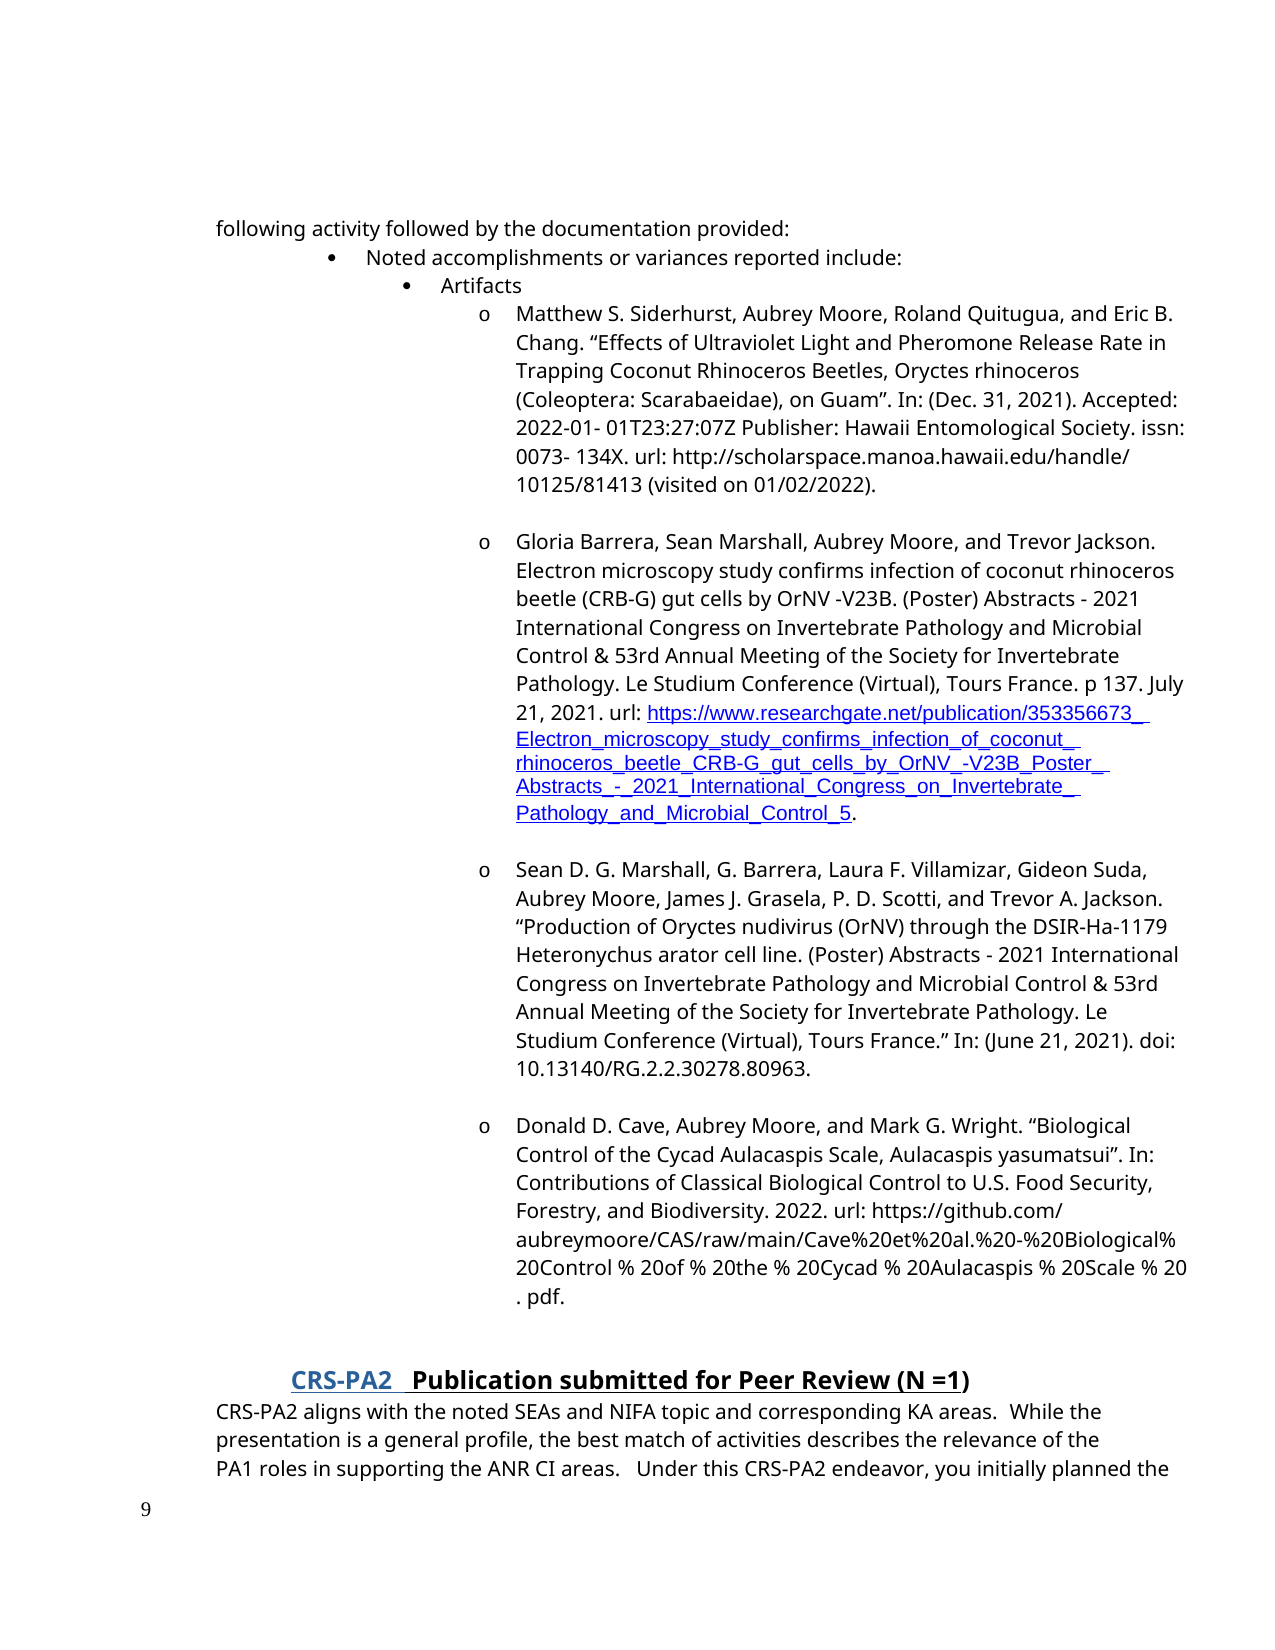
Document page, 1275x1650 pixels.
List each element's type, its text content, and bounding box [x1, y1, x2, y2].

list Sean D. G. Marshall, G. Barrera, Laura F. Villamizar, Gideon Suda, Aubrey Moore, James J. Grasela, P. D. Scotti, and Trevor A. Jackson. “Production of Oryctes nudivirus (OrNV) through the DSIR-Ha-1179 Heteronychus arator cell line. (Poster) Abstracts - 2021 International Congress on Invertebrate Pathology and Microbial Control & 53rd Annual Meeting of the Society for Invertebrate Pathology. Le Studium Conference (Virtual), Tours France.” In: (June 21, 2021). doi: 10.13140/RG.2.2.30278.80963. [478, 855, 1191, 1083]
list Noted accomplishments or variances reported include: [328, 243, 1191, 271]
subtitle CRS-PA2 Publication submitted for Peer Review (N =1) [291, 1363, 1191, 1397]
list Donald D. Cave, Aubrey Moore, and Mark G. Wright. “Biological Control of the Cycad Aulacaspis Scale, Aulacaspis yasumatsui”. In: Contributions of Classical Biological Control to U.S. Food Security, Forestry, and Biodiversity. 2022. url: https://github.com/ aubreymoore/CAS/raw/main/Cave%20et%20al.%20-%20Biological% 20Control % 20of % 20the % 20Cycad % 20Aulacaspis % 20Scale % 20 . pdf. [478, 1111, 1191, 1310]
list Gloria Barrera, Sean Marshall, Aubrey Moore, and Trevor Jackson. Electron microscopy study confirms infection of coconut rhinoceros beetle (CRB-G) gut cells by OrNV -V23B. (Poster) Abstracts - 2021 International Congress on Invertebrate Pathology and Microbial Control & 53rd Annual Meeting of the Society for Invertebrate Pathology. Le Studium Conference (Virtual), Tours France. p 137. July 21, 2021. url: https://www.researchgate.net/publication/353356673_ Electron_microscopy_study_confirms_infection_of_coconut_ rhinoceros_beetle_CRB-G_gut_cells_by_OrNV_-V23B_Poster_ Abstracts_-_2021_International_Congress_on_Invertebrate_ Pathology_and_Microbial_Control_5. [478, 527, 1191, 827]
text following activity followed by the documentation provided: [216, 214, 1191, 243]
text CRS-PA2 aligns with the noted SEAs and NIFA topic and corresponding KA areas. While the presentation is a general profile, the best match of activities describes the relevance of the PA1 roles in supporting the ANR CI areas. Under this CRS-PA2 endeavor, you initially planned the [216, 1397, 1191, 1482]
list Matthew S. Siderhurst, Aubrey Moore, Roland Quitugua, and Eric B. Chang. “Effects of Ultraviolet Light and Pheromone Release Rate in Trapping Coconut Rhinoceros Beetles, Oryctes rhinoceros (Coleoptera: Scarabaeidae), on Guam”. In: (Dec. 31, 2021). Accepted: 2022-01- 01T23:27:07Z Publisher: Hawaii Entomological Society. issn: 0073- 134X. url: http://scholarspace.manoa.hawaii.edu/handle/ 10125/81413 (visited on 01/02/2022). [478, 299, 1191, 499]
list Artifacts [403, 271, 1191, 299]
